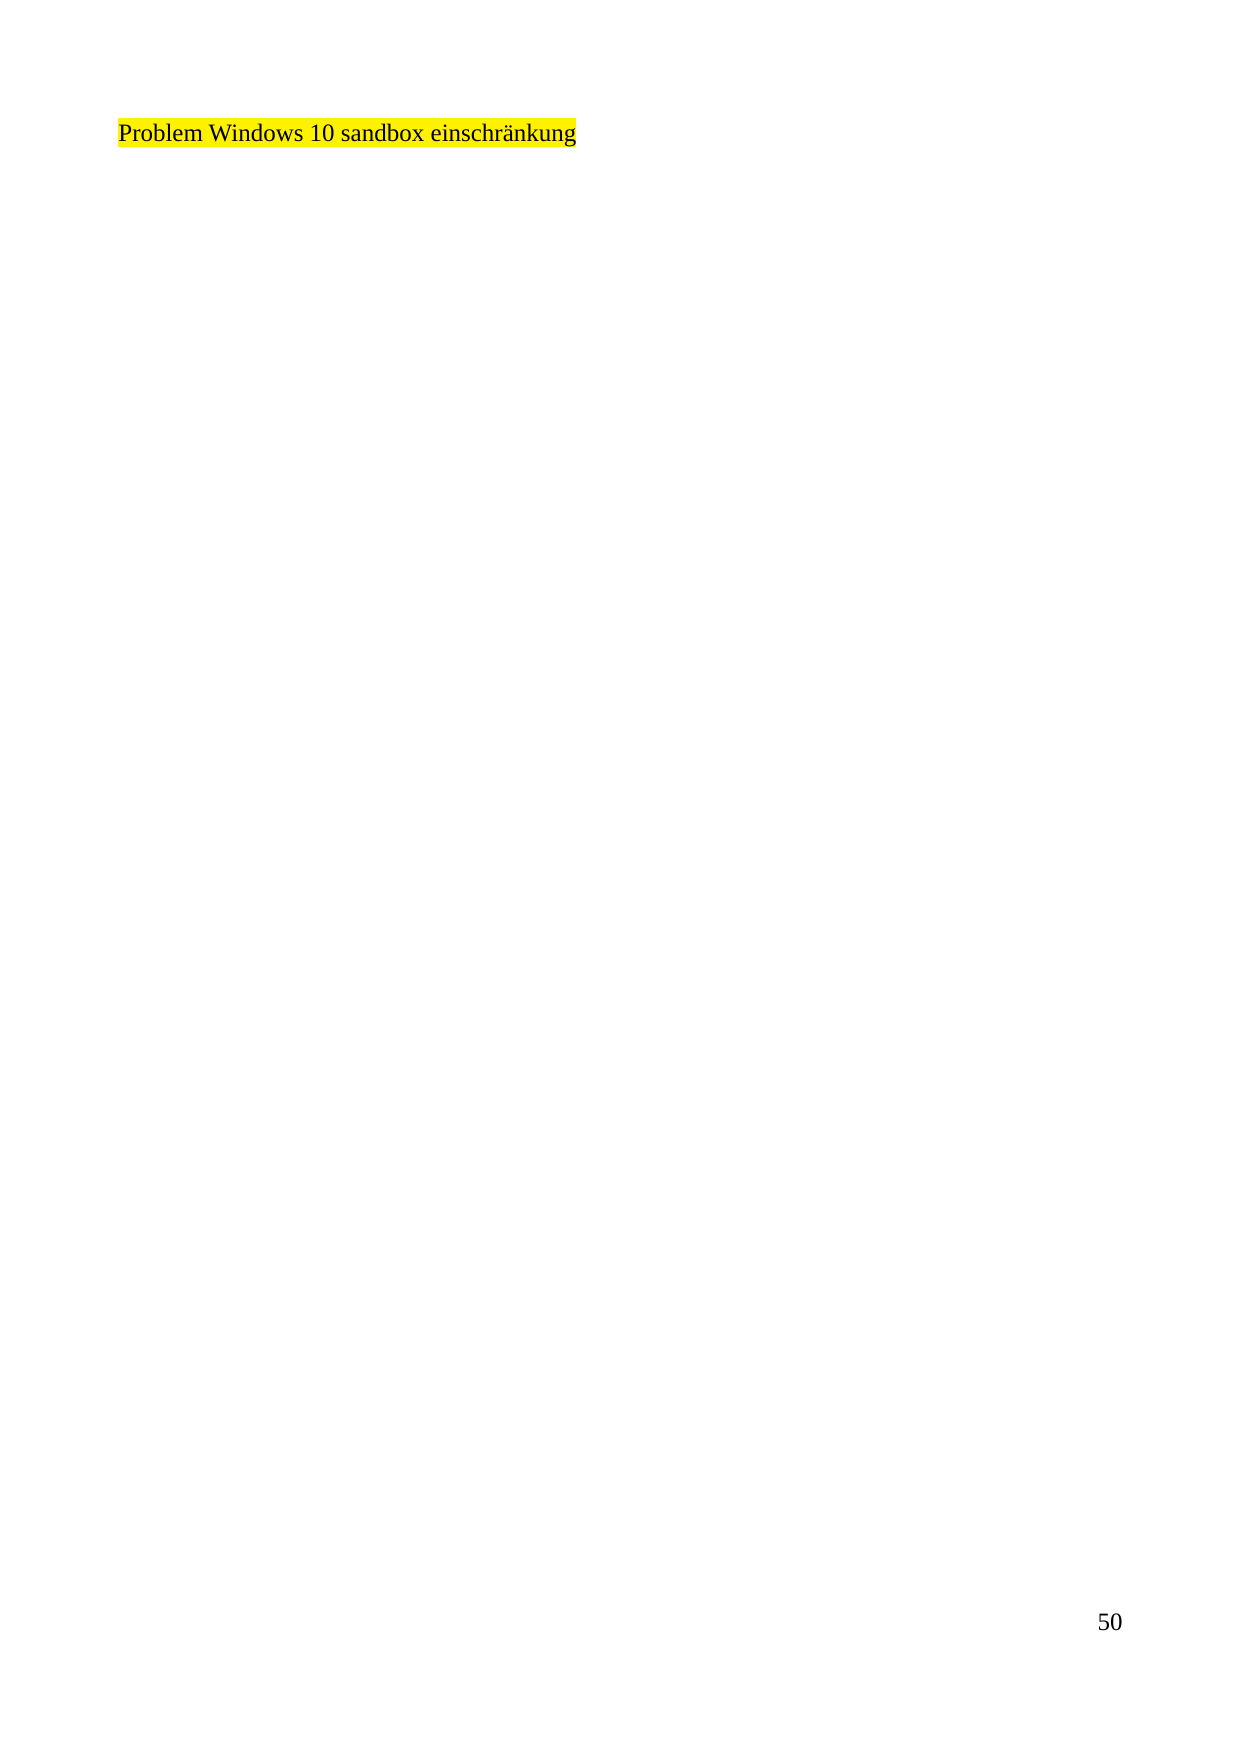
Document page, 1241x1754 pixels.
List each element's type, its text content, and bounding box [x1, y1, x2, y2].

text Problem Windows 10 sandbox einschränkung [118, 118, 1122, 147]
